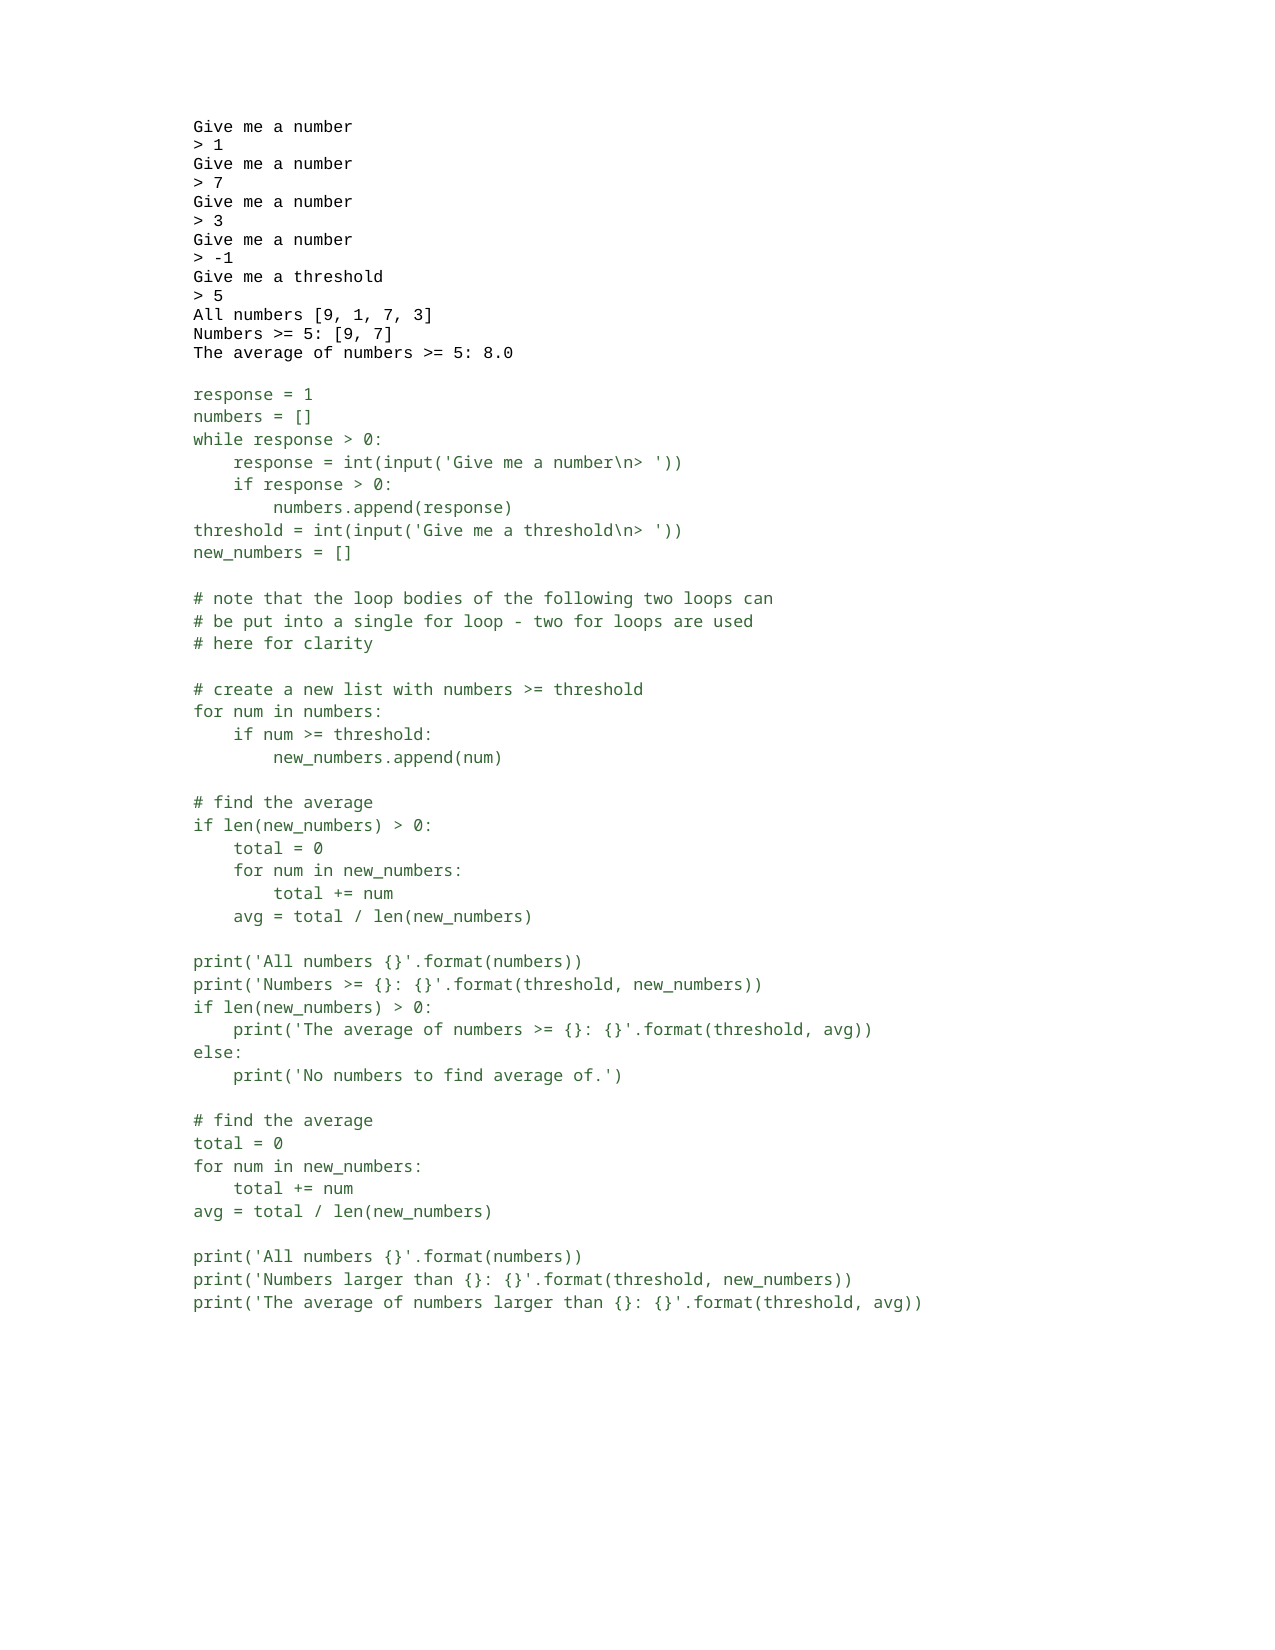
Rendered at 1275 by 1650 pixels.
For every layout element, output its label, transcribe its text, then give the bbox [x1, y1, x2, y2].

list > 7 [156, 175, 1157, 193]
list Give me a threshold [156, 269, 1157, 288]
list Numbers >= 5: [9, 7] [156, 326, 1157, 344]
list if num >= threshold: [156, 723, 1157, 745]
list Give me a number [156, 193, 1157, 212]
list new_numbers.append(num) [156, 745, 1157, 768]
list if len(new_numbers) > 0: [156, 813, 1157, 836]
list print('All numbers {}'.format(numbers)) [156, 950, 1157, 972]
list # note that the loop bodies of the following two loops can [156, 564, 1157, 609]
list # here for clarity [156, 632, 1157, 654]
list print('Numbers >= {}: {}'.format(threshold, new_numbers)) [156, 972, 1157, 995]
list if response > 0: [156, 473, 1157, 496]
list total += num [156, 882, 1157, 904]
list # be put into a single for loop - two for loops are used [156, 609, 1157, 632]
list if len(new_numbers) > 0: [156, 995, 1157, 1018]
list print('No numbers to find average of.') [156, 1063, 1157, 1086]
list threshold = int(input('Give me a threshold\n> ')) [156, 518, 1157, 541]
list > 5 [156, 288, 1157, 307]
list # find the average [156, 1086, 1157, 1131]
list print('Numbers larger than {}: {}'.format(threshold, new_numbers)) [156, 1268, 1157, 1290]
list new_numbers = [] [156, 541, 1157, 564]
list avg = total / len(new_numbers) [156, 1199, 1157, 1222]
list numbers = [] [156, 405, 1157, 427]
list print('The average of numbers larger than {}: {}'.format(threshold, avg)) [156, 1290, 1157, 1517]
list avg = total / len(new_numbers) [156, 904, 1157, 927]
list for num in new_numbers: [156, 1154, 1157, 1177]
list > -1 [156, 250, 1157, 269]
list Give me a number [156, 231, 1157, 250]
list # create a new list with numbers >= threshold [156, 677, 1157, 700]
list Give me a number [156, 118, 1157, 137]
list for num in numbers: [156, 700, 1157, 723]
list total = 0 [156, 1131, 1157, 1154]
list print('All numbers {}'.format(numbers)) [156, 1245, 1157, 1268]
list > 1 [156, 137, 1157, 156]
list All numbers [9, 1, 7, 3] [156, 307, 1157, 326]
list for num in new_numbers: [156, 859, 1157, 882]
list else: [156, 1041, 1157, 1063]
list total = 0 [156, 836, 1157, 859]
list Give me a number [156, 156, 1157, 175]
list print('The average of numbers >= {}: {}'.format(threshold, avg)) [156, 1018, 1157, 1041]
list response = int(input('Give me a number\n> ')) [156, 450, 1157, 473]
list numbers.append(response) [156, 496, 1157, 518]
list The average of numbers >= 5: 8.0 response = 1 [156, 344, 1157, 405]
list # find the average [156, 791, 1157, 813]
list while response > 0: [156, 427, 1157, 450]
list total += num [156, 1177, 1157, 1199]
list > 3 [156, 212, 1157, 231]
